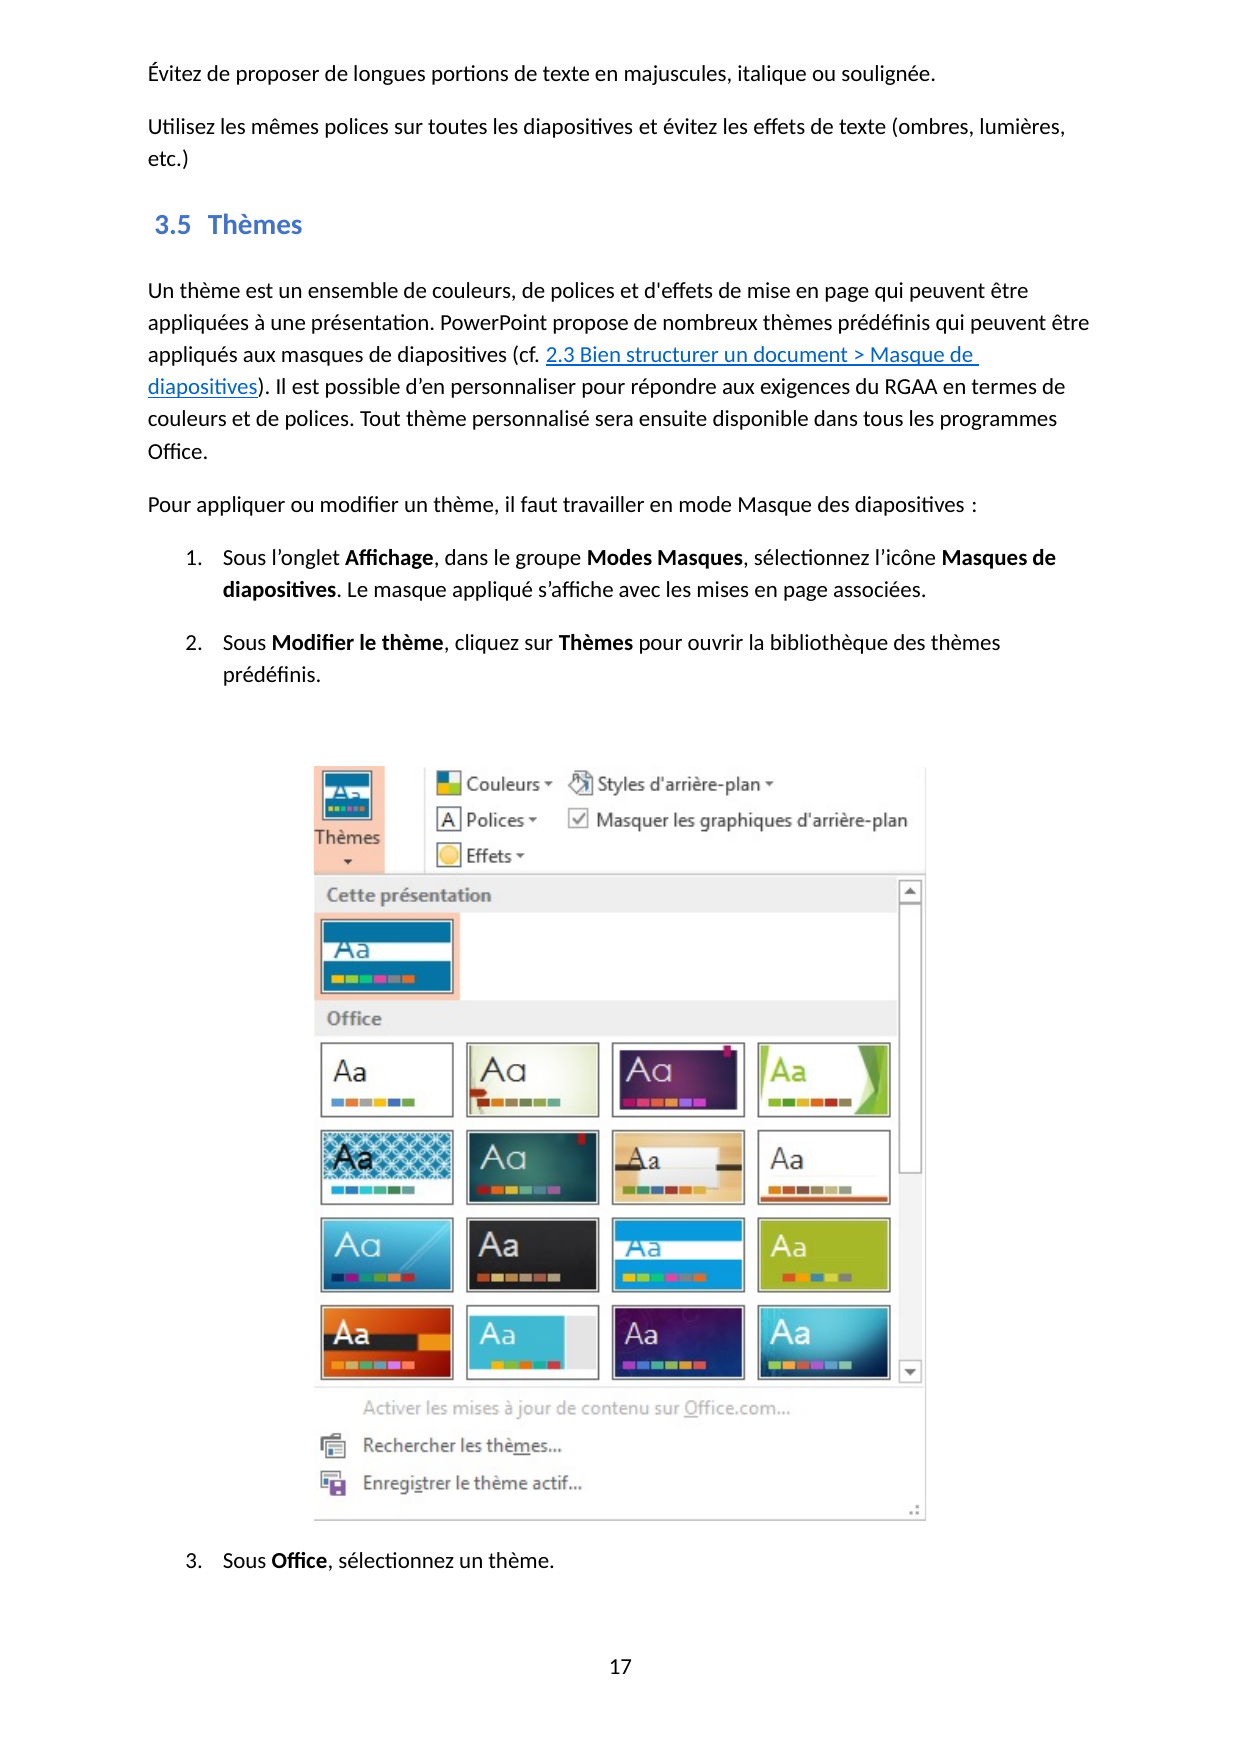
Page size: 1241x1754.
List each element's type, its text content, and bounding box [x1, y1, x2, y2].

text Un thème est un ensemble de couleurs, de polices et d'effets de mise en page qui peuvent être appliquées à une présentation. PowerPoint propose de nombreux thèmes prédéfinis qui peuvent être appliqués aux masques de diapositives (cf. 2.3 Bien structurer un document > Masque de diapositives). Il est possible d’en personnaliser pour répondre aux exigences du RGAA en termes de couleurs et de polices. Tout thème personnalisé sera ensuite disponible dans tous les programmes Office. [148, 276, 1093, 465]
subtitle Thèmes [148, 206, 1093, 242]
list Sous l’onglet Affichage, dans le groupe Modes Masques, sélectionnez l’icône Masques de diapositives. Le masque appliqué s’affiche avec les mises en page associées. [185, 543, 1093, 603]
text Utilisez les mêmes polices sur toutes les diapositives et évitez les effets de texte (ombres, lumières, etc.) [148, 112, 1093, 172]
picture [313, 766, 927, 1521]
text Évitez de proposer de longues portions de texte en majuscules, italique ou soulignée. [148, 59, 1093, 87]
text Pour appliquer ou modifier un thème, il faut travailler en mode Masque des diapositives : [148, 490, 1093, 518]
list Sous Modifier le thème, cliquez sur Thèmes pour ouvrir la bibliothèque des thèmes prédéfinis. [185, 628, 1093, 688]
list Sous Office, sélectionnez un thème. [185, 1546, 1093, 1574]
